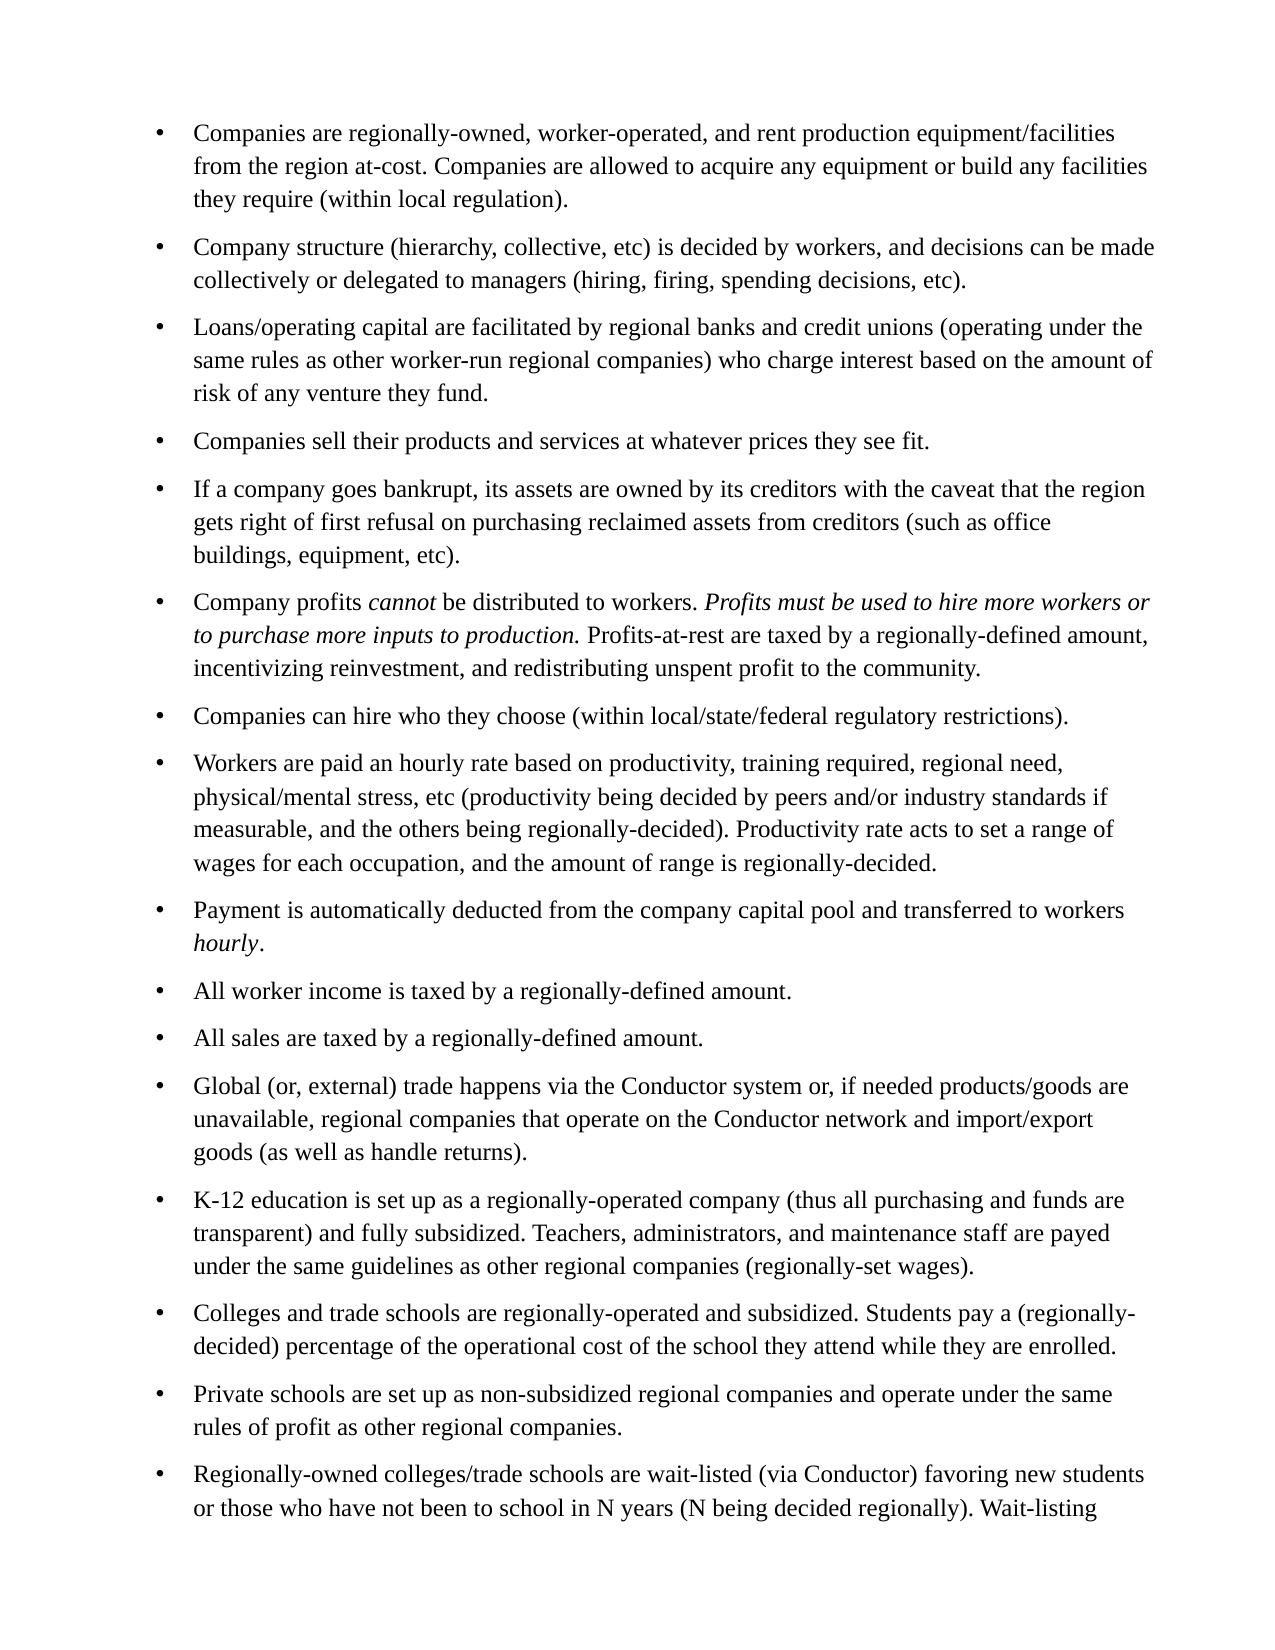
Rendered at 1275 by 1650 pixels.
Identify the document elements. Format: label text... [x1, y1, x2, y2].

list Companies are regionally-owned, worker-operated, and rent production equipment/facilities from the region at-cost. Companies are allowed to acquire any equipment or build any facilities they require (within local regulation). [156, 118, 1157, 213]
list Regionally-owned colleges/trade schools are wait-listed (via Conductor) favoring new students or those who have not been to school in N years (N being decided regionally). Wait-listing [156, 1459, 1157, 1521]
list Private schools are set up as non-subsidized regional companies and operate under the same rules of profit as other regional companies. [156, 1379, 1157, 1441]
list Global (or, external) trade happens via the Conductor system or, if needed products/goods are unavailable, regional companies that operate on the Conductor network and import/export goods (as well as handle returns). [156, 1071, 1157, 1166]
list K-12 education is set up as a regionally-operated company (thus all purchasing and funds are transparent) and fully subsidized. Teachers, administrators, and maintenance staff are payed under the same guidelines as other regional companies (regionally-set wages). [156, 1185, 1157, 1279]
list Company structure (hierarchy, collective, etc) is decided by workers, and decisions can be made collectively or delegated to managers (hiring, firing, spending decisions, etc). [156, 232, 1157, 293]
list Payment is automatically deducted from the company capital pool and transferred to workers hourly. [156, 895, 1157, 957]
list All sales are taxed by a regionally-defined amount. [156, 1023, 1157, 1052]
list Companies can hire who they choose (within local/state/federal regulatory restrictions). [156, 701, 1157, 730]
list Loans/operating capital are facilitated by regional banks and credit unions (operating under the same rules as other worker-run regional companies) who charge interest based on the amount of risk of any venture they fund. [156, 312, 1157, 407]
list Company profits cannot be distributed to workers. Profits must be used to hire more workers or to purchase more inputs to production. Profits-at-rest are taxed by a regionally-defined amount, incentivizing reinvestment, and redistributing unspent profit to the community. [156, 587, 1157, 682]
list Colleges and trade schools are regionally-operated and subsidized. Students pay a (regionally-decided) percentage of the operational cost of the school they attend while they are enrolled. [156, 1298, 1157, 1360]
list If a company goes bankrupt, its assets are owned by its creditors with the caveat that the region gets right of first refusal on purchasing reclaimed assets from creditors (such as office buildings, equipment, etc). [156, 474, 1157, 568]
list All worker income is taxed by a regionally-defined amount. [156, 976, 1157, 1004]
list Companies sell their products and services at whatever prices they see fit. [156, 426, 1157, 455]
list Workers are paid an hourly rate based on productivity, training required, regional need, physical/mental stress, etc (productivity being decided by peers and/or industry standards if measurable, and the others being regionally-decided). Productivity rate acts to set a range of wages for each occupation, and the amount of range is regionally-decided. [156, 748, 1157, 876]
